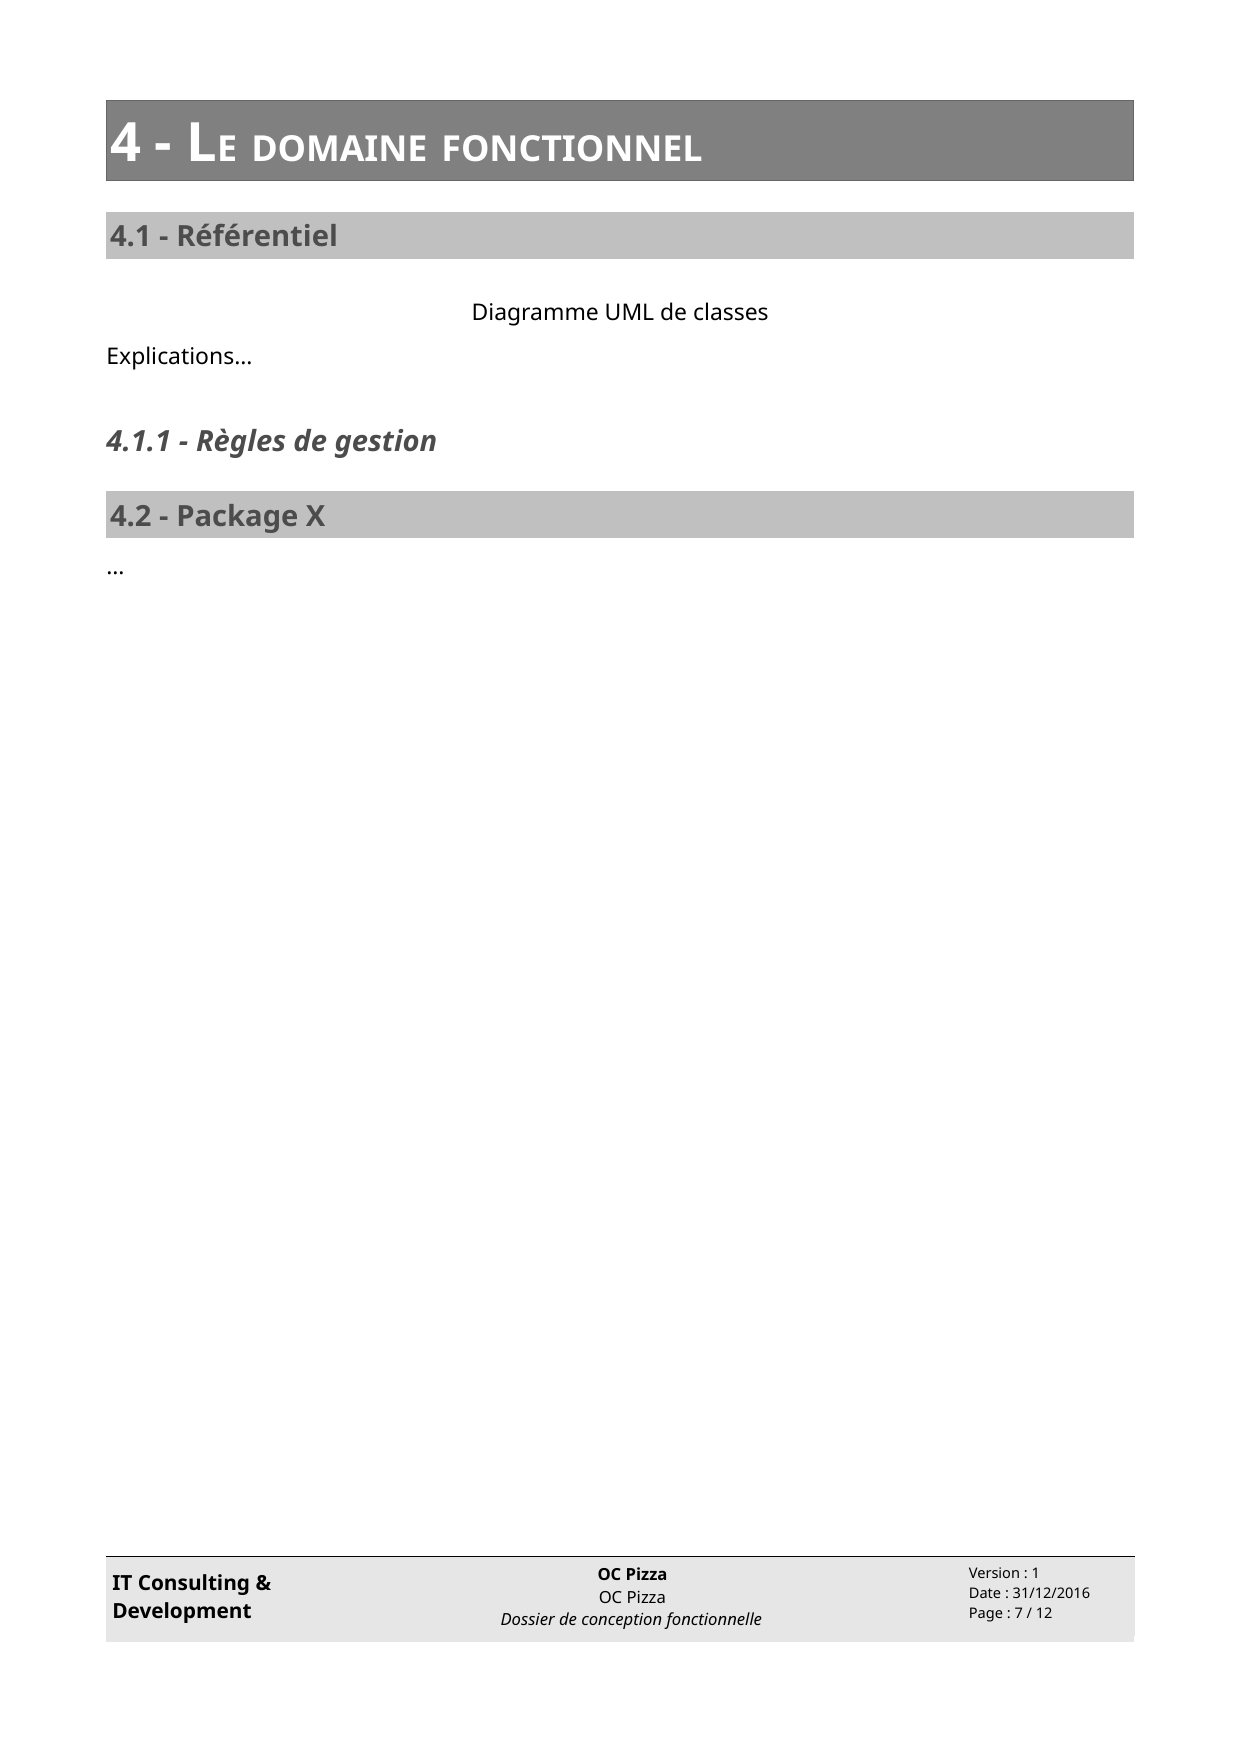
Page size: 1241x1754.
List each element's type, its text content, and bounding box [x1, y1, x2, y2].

text … [106, 550, 1134, 582]
subtitle Package X [107, 493, 1133, 537]
subtitle Le domaine fonctionnel [107, 101, 1133, 180]
subtitle Règles de gestion [106, 420, 1134, 460]
text Diagramme UML de classes [106, 296, 1134, 327]
subtitle Référentiel [107, 213, 1133, 258]
text Explications… [106, 340, 1134, 371]
